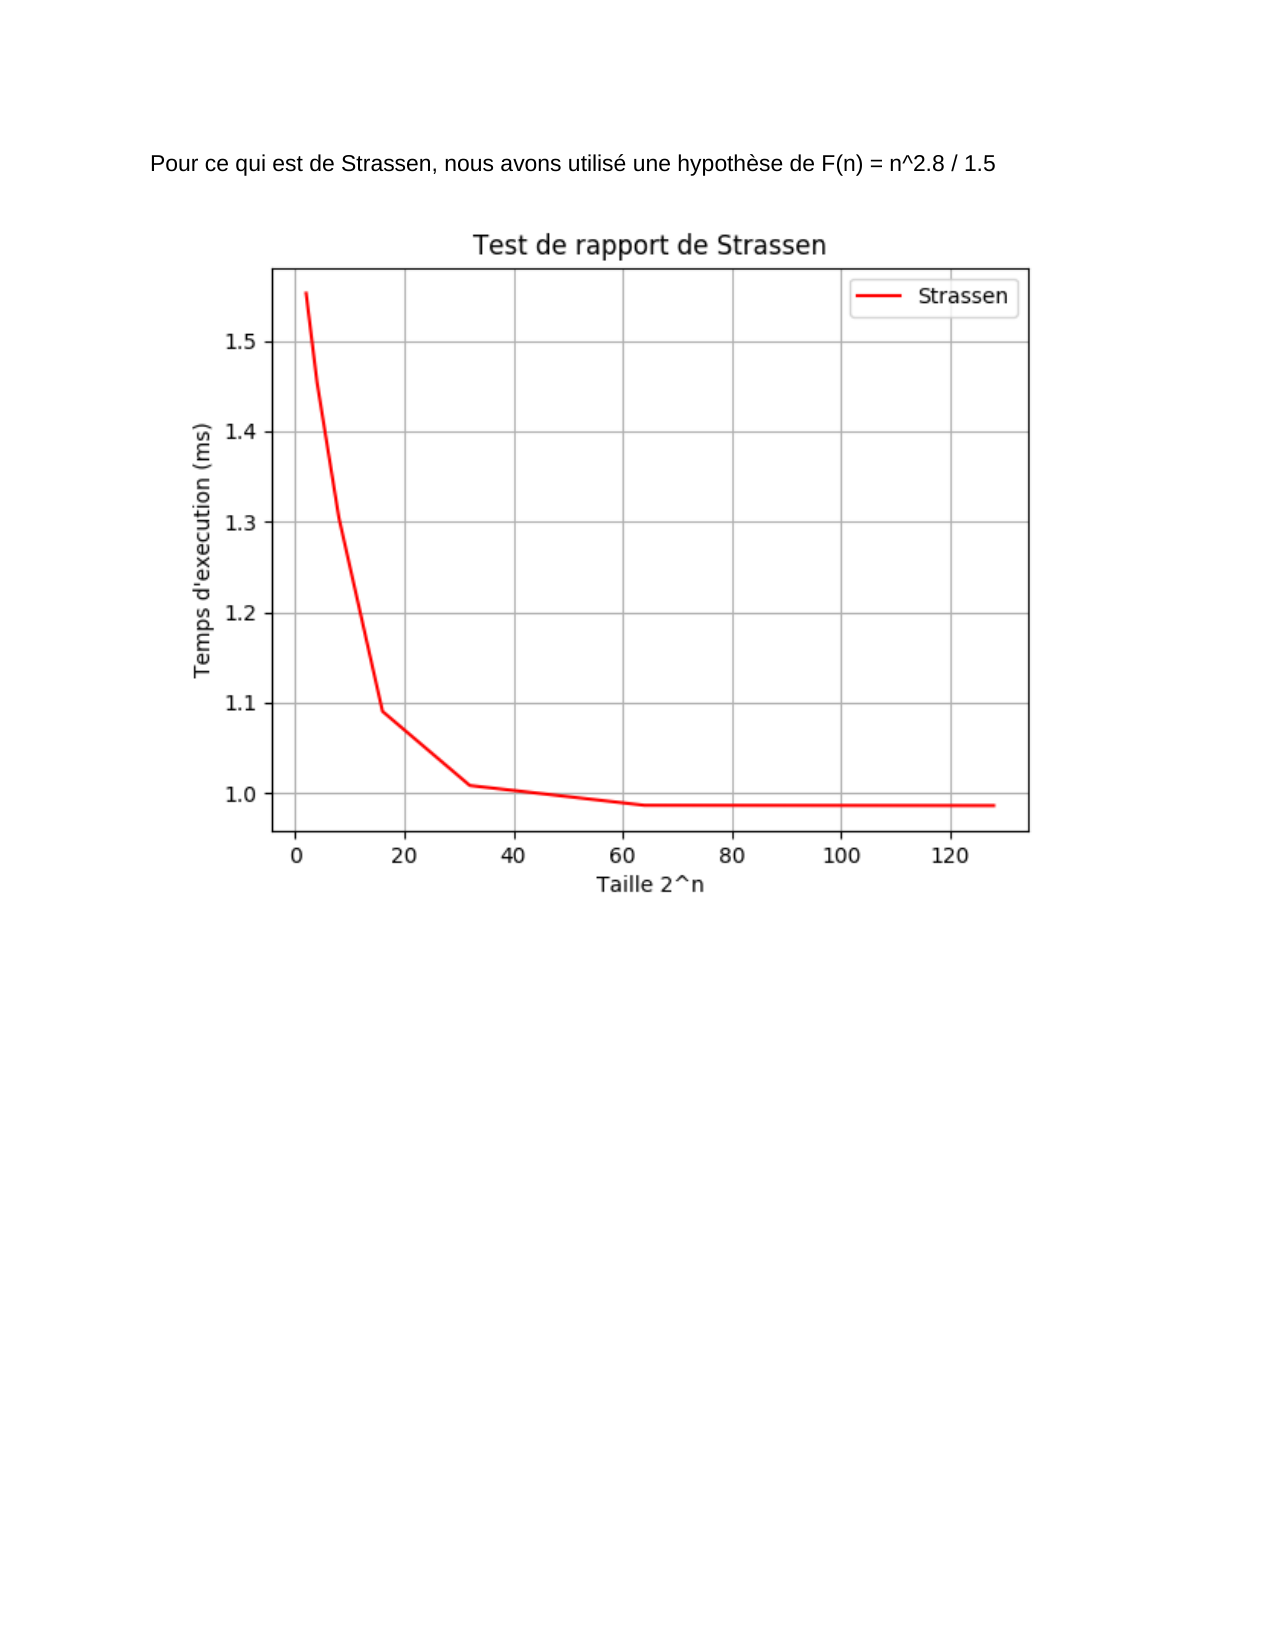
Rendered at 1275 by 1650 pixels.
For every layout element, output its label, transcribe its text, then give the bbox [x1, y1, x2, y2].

text Pour ce qui est de Strassen, nous avons utilisé une hypothèse de F(n) = n^2.8 / 1.5 [150, 150, 1125, 176]
picture [150, 180, 1125, 912]
